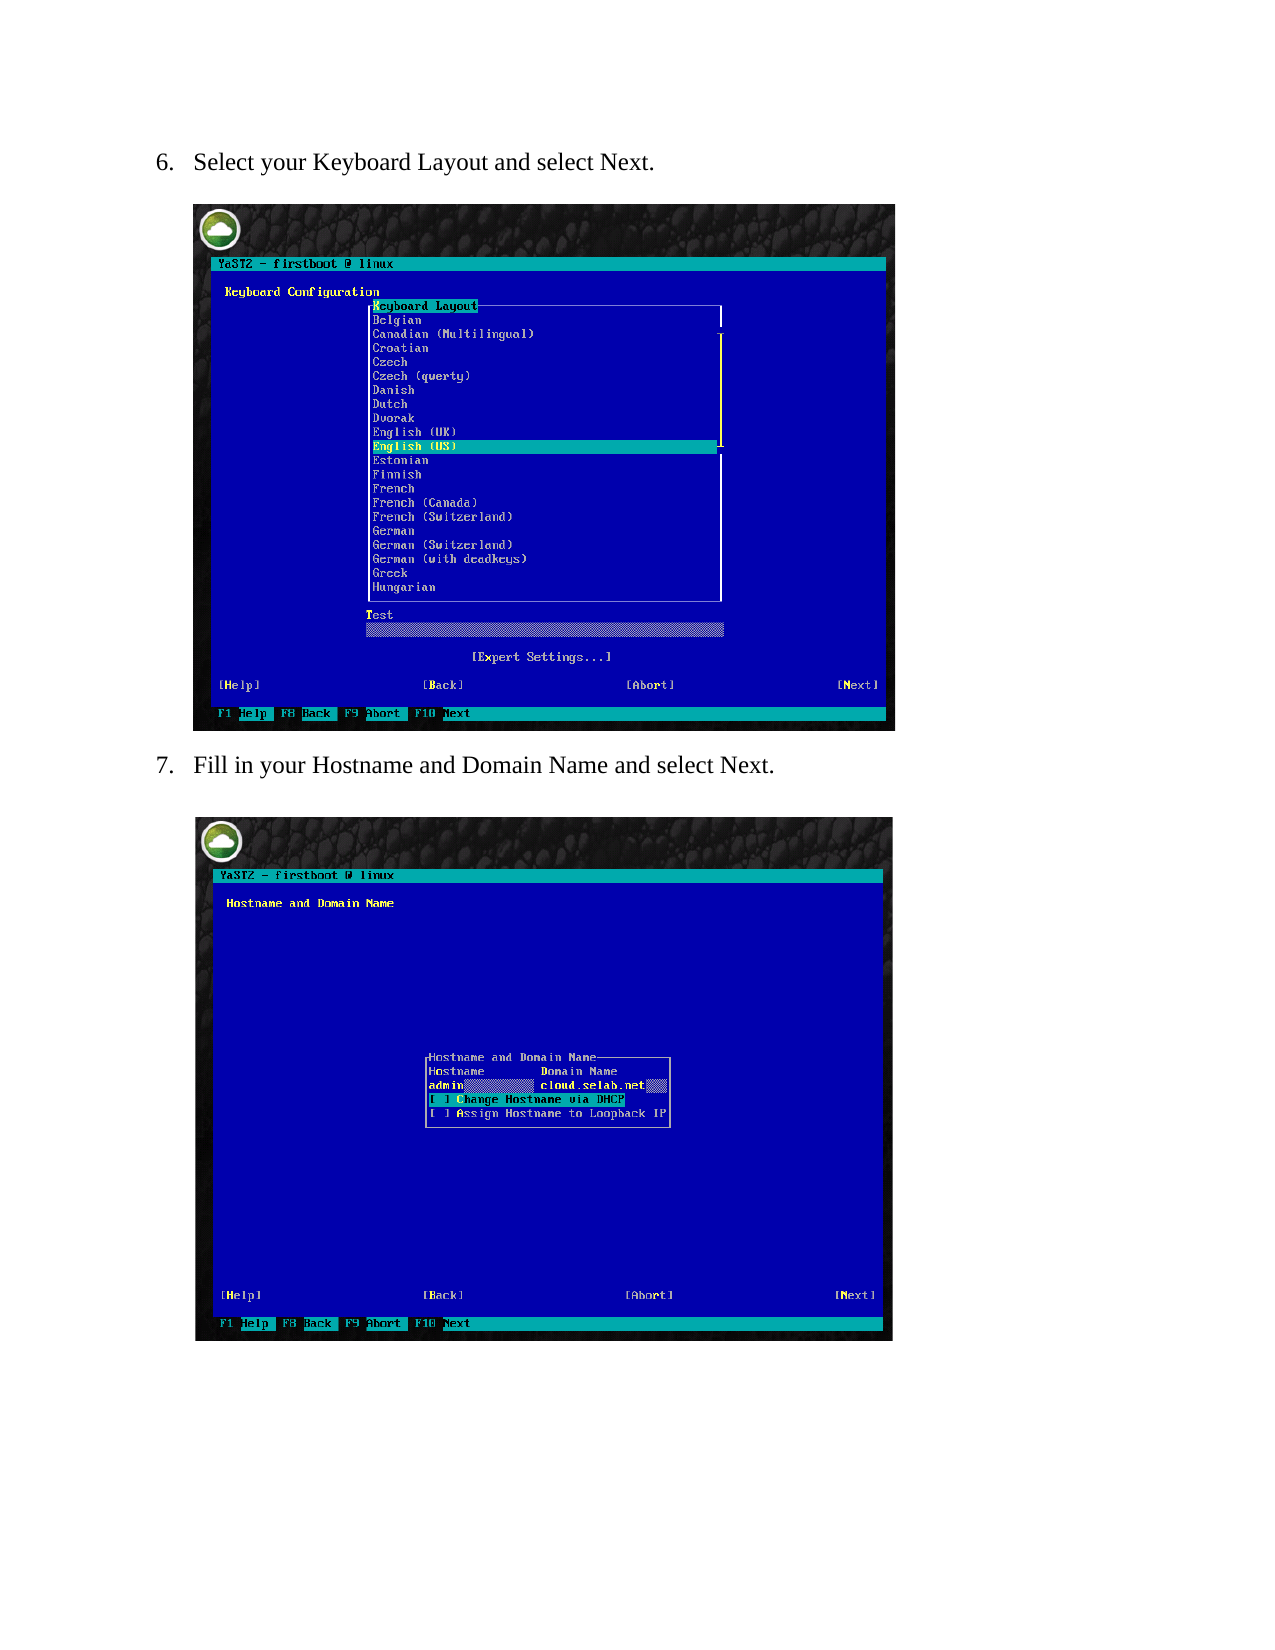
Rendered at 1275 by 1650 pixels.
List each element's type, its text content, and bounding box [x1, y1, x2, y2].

list Fill in your Hostname and Domain Name and select Next. [156, 751, 1157, 779]
picture [193, 204, 895, 731]
picture [195, 817, 893, 1341]
list Select your Keyboard Layout and select Next. [156, 147, 1157, 176]
